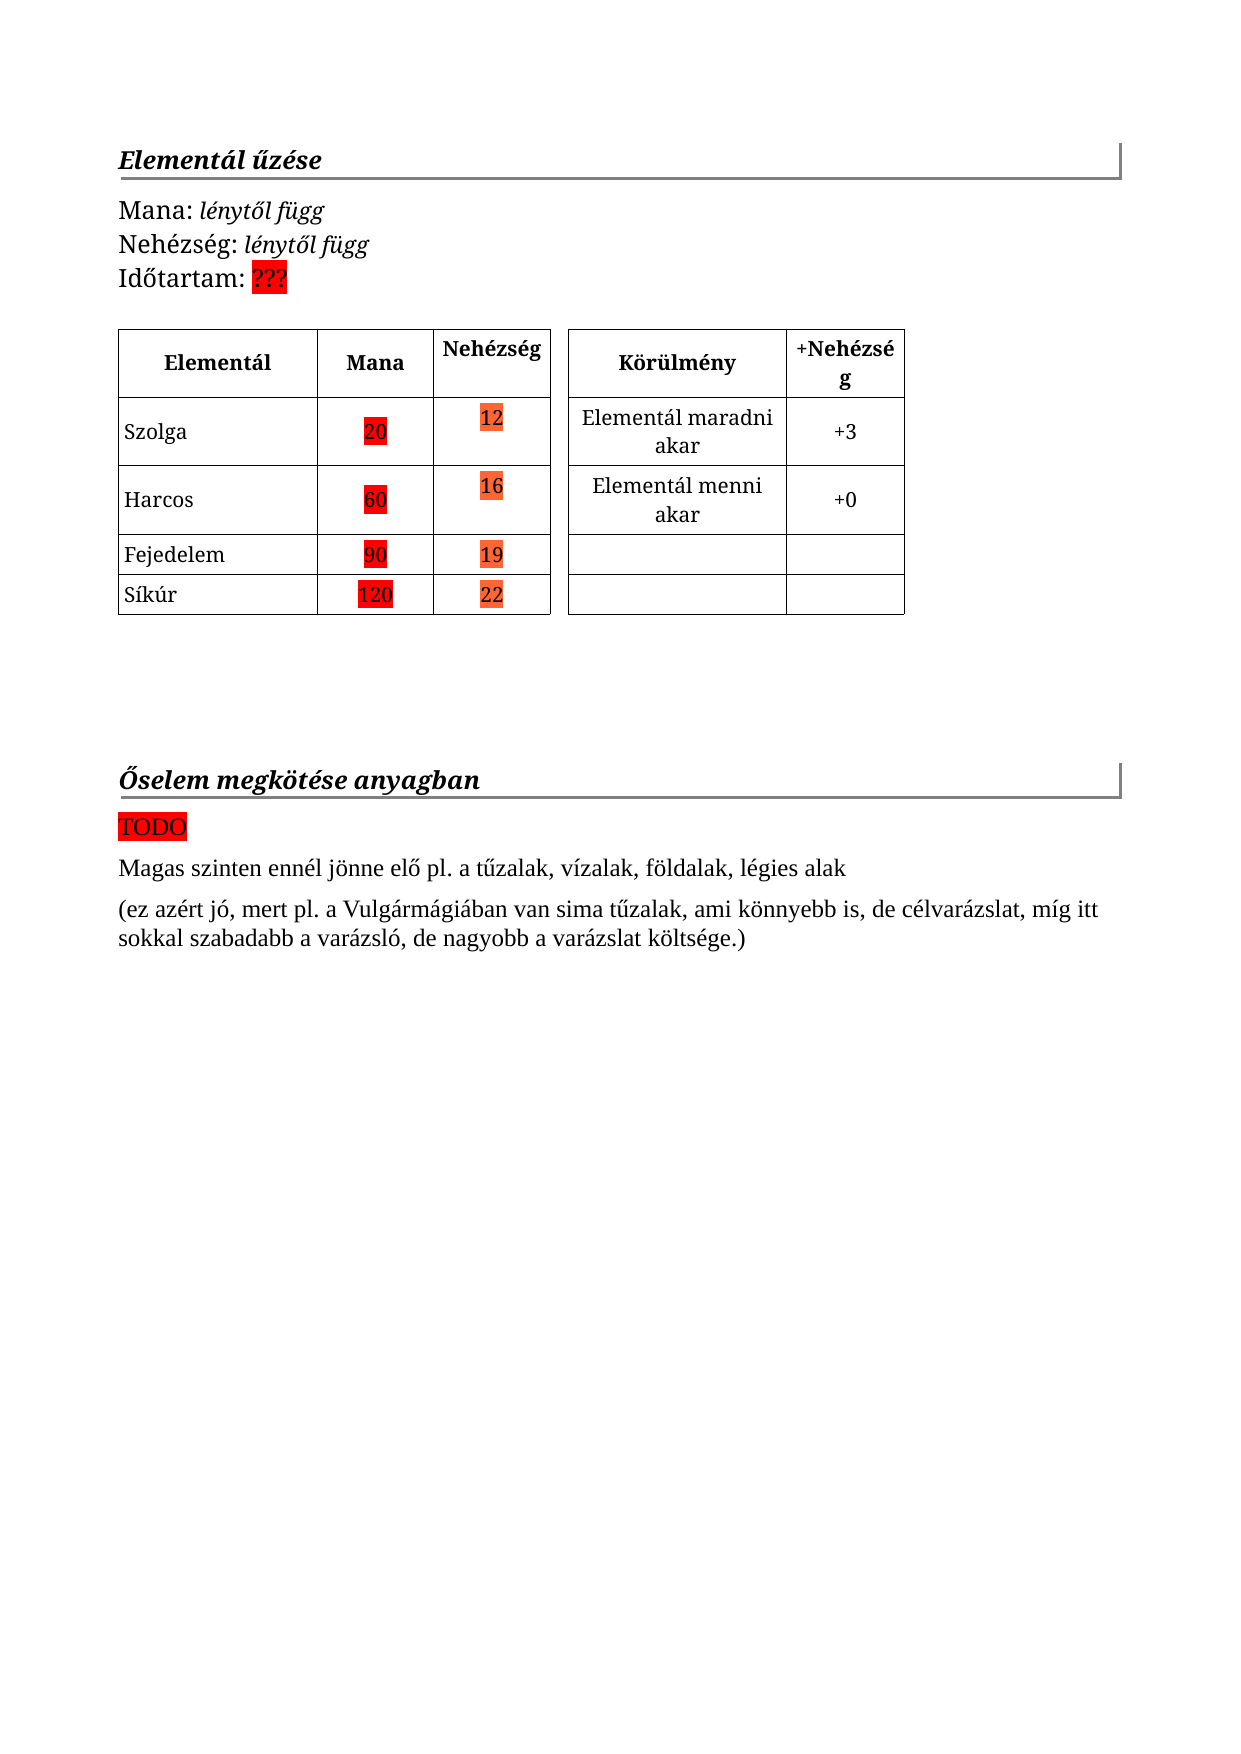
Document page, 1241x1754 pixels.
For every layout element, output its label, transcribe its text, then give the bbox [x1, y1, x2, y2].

text Mana: lénytől függ [118, 192, 1122, 226]
table_cell Fejedelem [119, 535, 317, 574]
table_header [551, 329, 568, 397]
table_cell [569, 575, 786, 614]
text (ez azért jó, mert pl. a Vulgármágiában van sima tűzalak, ami könnyebb is, de célvarázslat, míg itt sokkal szabadabb a varázsló, de nagyobb a varázslat költsége.) [118, 894, 1122, 952]
table_cell [787, 535, 904, 574]
table_cell Harcos [119, 466, 317, 534]
table_cell 20 [318, 398, 433, 465]
table_cell +0 [787, 466, 904, 534]
table_cell 22 [434, 575, 550, 614]
subtitle Elementál űzése [118, 143, 1119, 177]
table_cell [905, 465, 1023, 534]
table_cell [905, 574, 1023, 614]
table_cell 120 [318, 575, 433, 614]
table_cell [551, 465, 568, 534]
table_cell 19 [434, 535, 550, 574]
text TODO [118, 812, 1122, 841]
table_cell +3 [787, 398, 904, 465]
table_header Körülmény [569, 330, 786, 397]
table_header [905, 329, 1023, 397]
table_cell Elementál maradni akar [569, 398, 786, 465]
table_cell Síkúr [119, 575, 317, 614]
text Időtartam: ??? [118, 260, 1122, 294]
table_cell [905, 534, 1023, 574]
subtitle Őselem megkötése anyagban [118, 763, 1119, 796]
table_cell 60 [318, 466, 433, 534]
table_cell [551, 534, 568, 574]
text Magas szinten ennél jönne elő pl. a tűzalak, vízalak, földalak, légies alak [118, 853, 1122, 882]
table_header Mana [318, 330, 433, 397]
table_cell 16 [434, 466, 550, 534]
table_cell [905, 397, 1023, 465]
table_header Nehézség [434, 330, 550, 397]
table_cell Elementál menni akar [569, 466, 786, 534]
table_cell 12 [434, 398, 550, 465]
text Nehézség: lénytől függ [118, 226, 1122, 260]
table_cell [569, 535, 786, 574]
table_cell [787, 575, 904, 614]
table_cell Szolga [119, 398, 317, 465]
table_cell [551, 397, 568, 465]
table_header Elementál [119, 330, 317, 397]
table_cell 90 [318, 535, 433, 574]
table_cell [551, 574, 568, 614]
table_header +Nehézség [787, 330, 904, 397]
